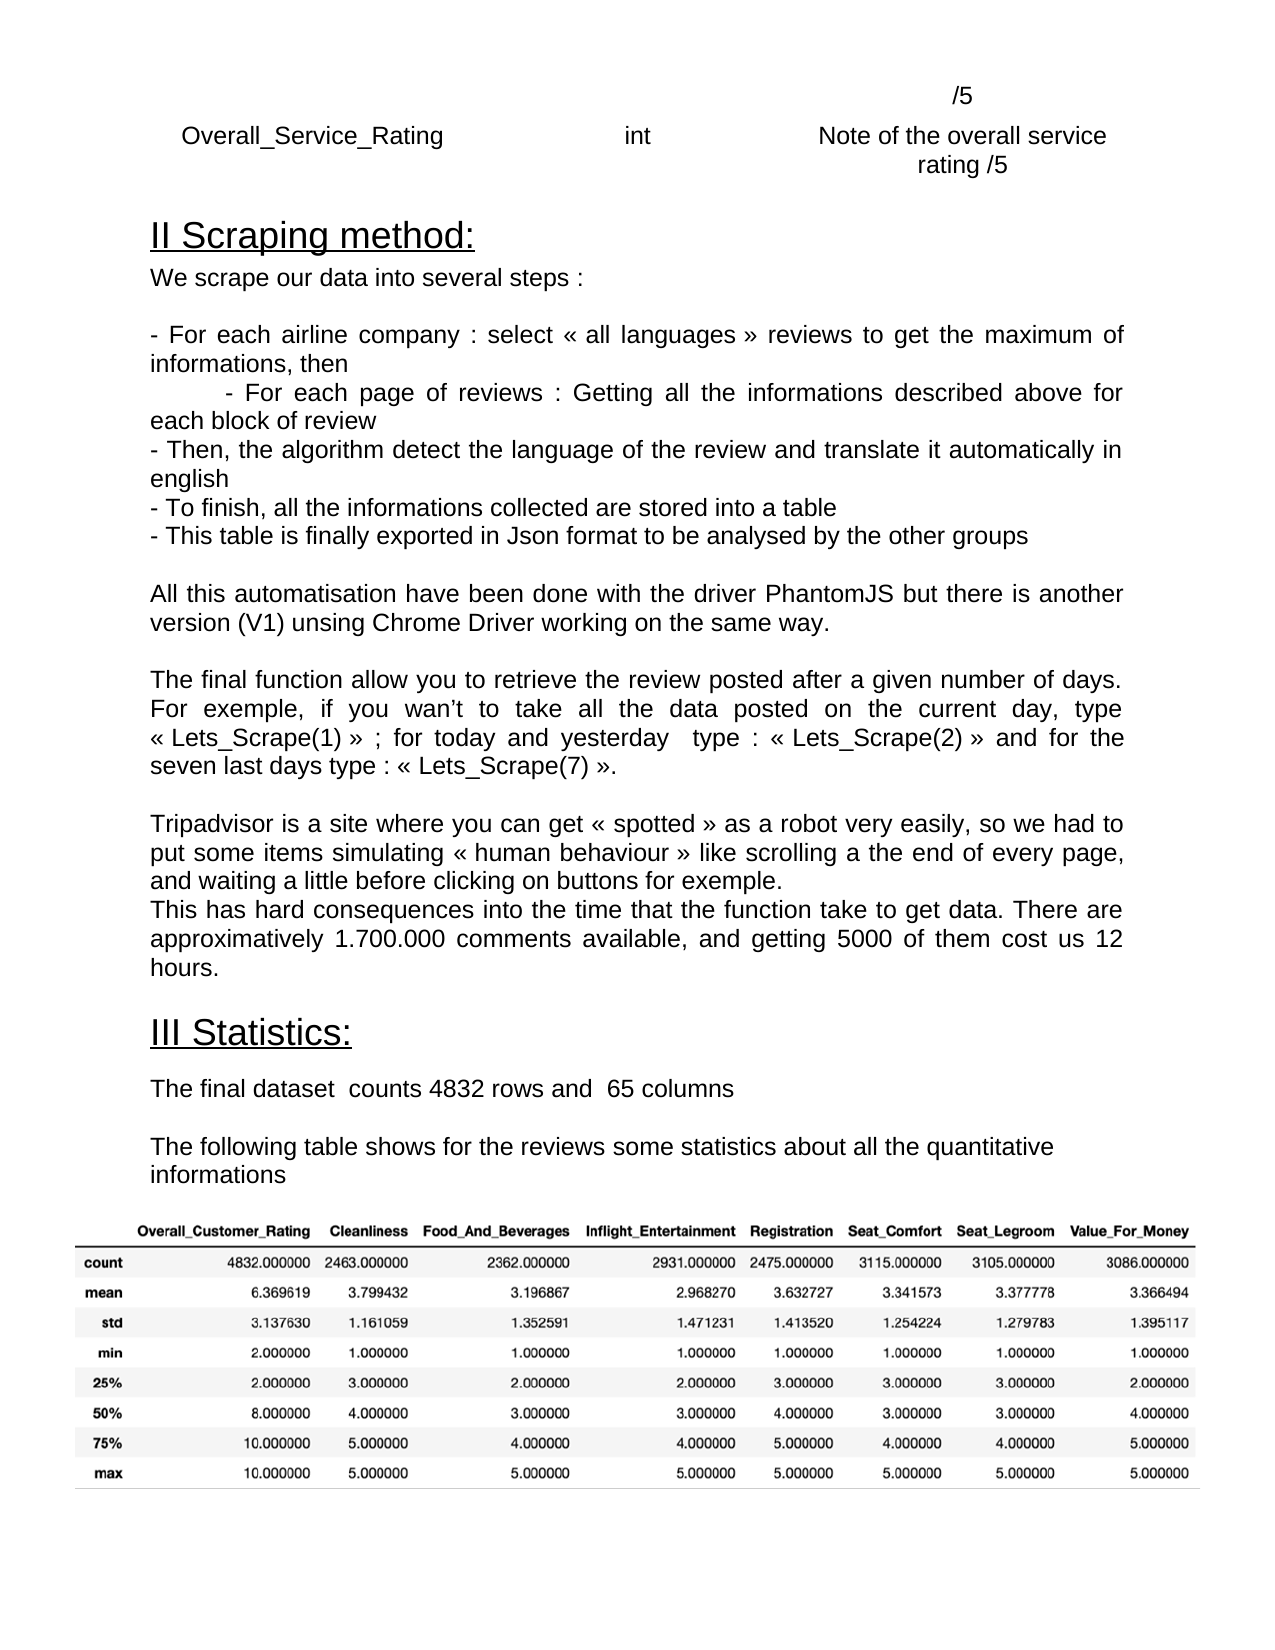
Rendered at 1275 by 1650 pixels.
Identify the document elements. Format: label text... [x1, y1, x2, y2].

table_cell [150, 75, 475, 115]
table_cell [475, 75, 800, 115]
table_cell Note of the overall service rating /5 [800, 115, 1125, 184]
text - This table is finally exported in Json format to be analysed by the other groups [150, 521, 1125, 550]
text This has hard consequences into the time that the function take to get data. There are approximatively 1.700.000 comments available, and getting 5000 of them cost us 12 hours. [150, 895, 1125, 981]
text The final function allow you to retrieve the review posted after a given number of days. For exemple, if you wan’t to take all the data posted on the current day, type « Lets_Scrape(1) » ; for today and yesterday type : « Lets_Scrape(2) » and for the seven last days type : « Lets_Scrape(7) ». [150, 665, 1125, 780]
text All this automatisation have been done with the driver PhantomJS but there is another version (V1) unsing Chrome Driver working on the same way. [150, 579, 1125, 636]
table_cell /5 [800, 75, 1125, 115]
text - To finish, all the informations collected are stored into a table [150, 492, 1125, 521]
text - Then, the algorithm detect the language of the review and translate it automatically in english [150, 435, 1125, 492]
text - For each airline company : select « all languages » reviews to get the maximum of informations, then [150, 320, 1125, 377]
text - For each page of reviews : Getting all the informations described above for each block of review [150, 377, 1125, 435]
text The final dataset counts 4832 rows and 65 columns [150, 1074, 1125, 1103]
picture [75, 1217, 1200, 1489]
table_cell int [475, 115, 800, 184]
text III Statistics: [150, 1010, 1125, 1053]
text II Scraping method: [150, 213, 1125, 256]
text The following table shows for the reviews some statistics about all the quantitative informations [150, 1132, 1125, 1189]
text We scrape our data into several steps : [150, 262, 1125, 291]
text Tripadvisor is a site where you can get « spotted » as a robot very easily, so we had to put some items simulating « human behaviour » like scrolling a the end of every page, and waiting a little before clicking on buttons for exemple. [150, 809, 1125, 895]
table_cell Overall_Service_Rating [150, 115, 475, 184]
